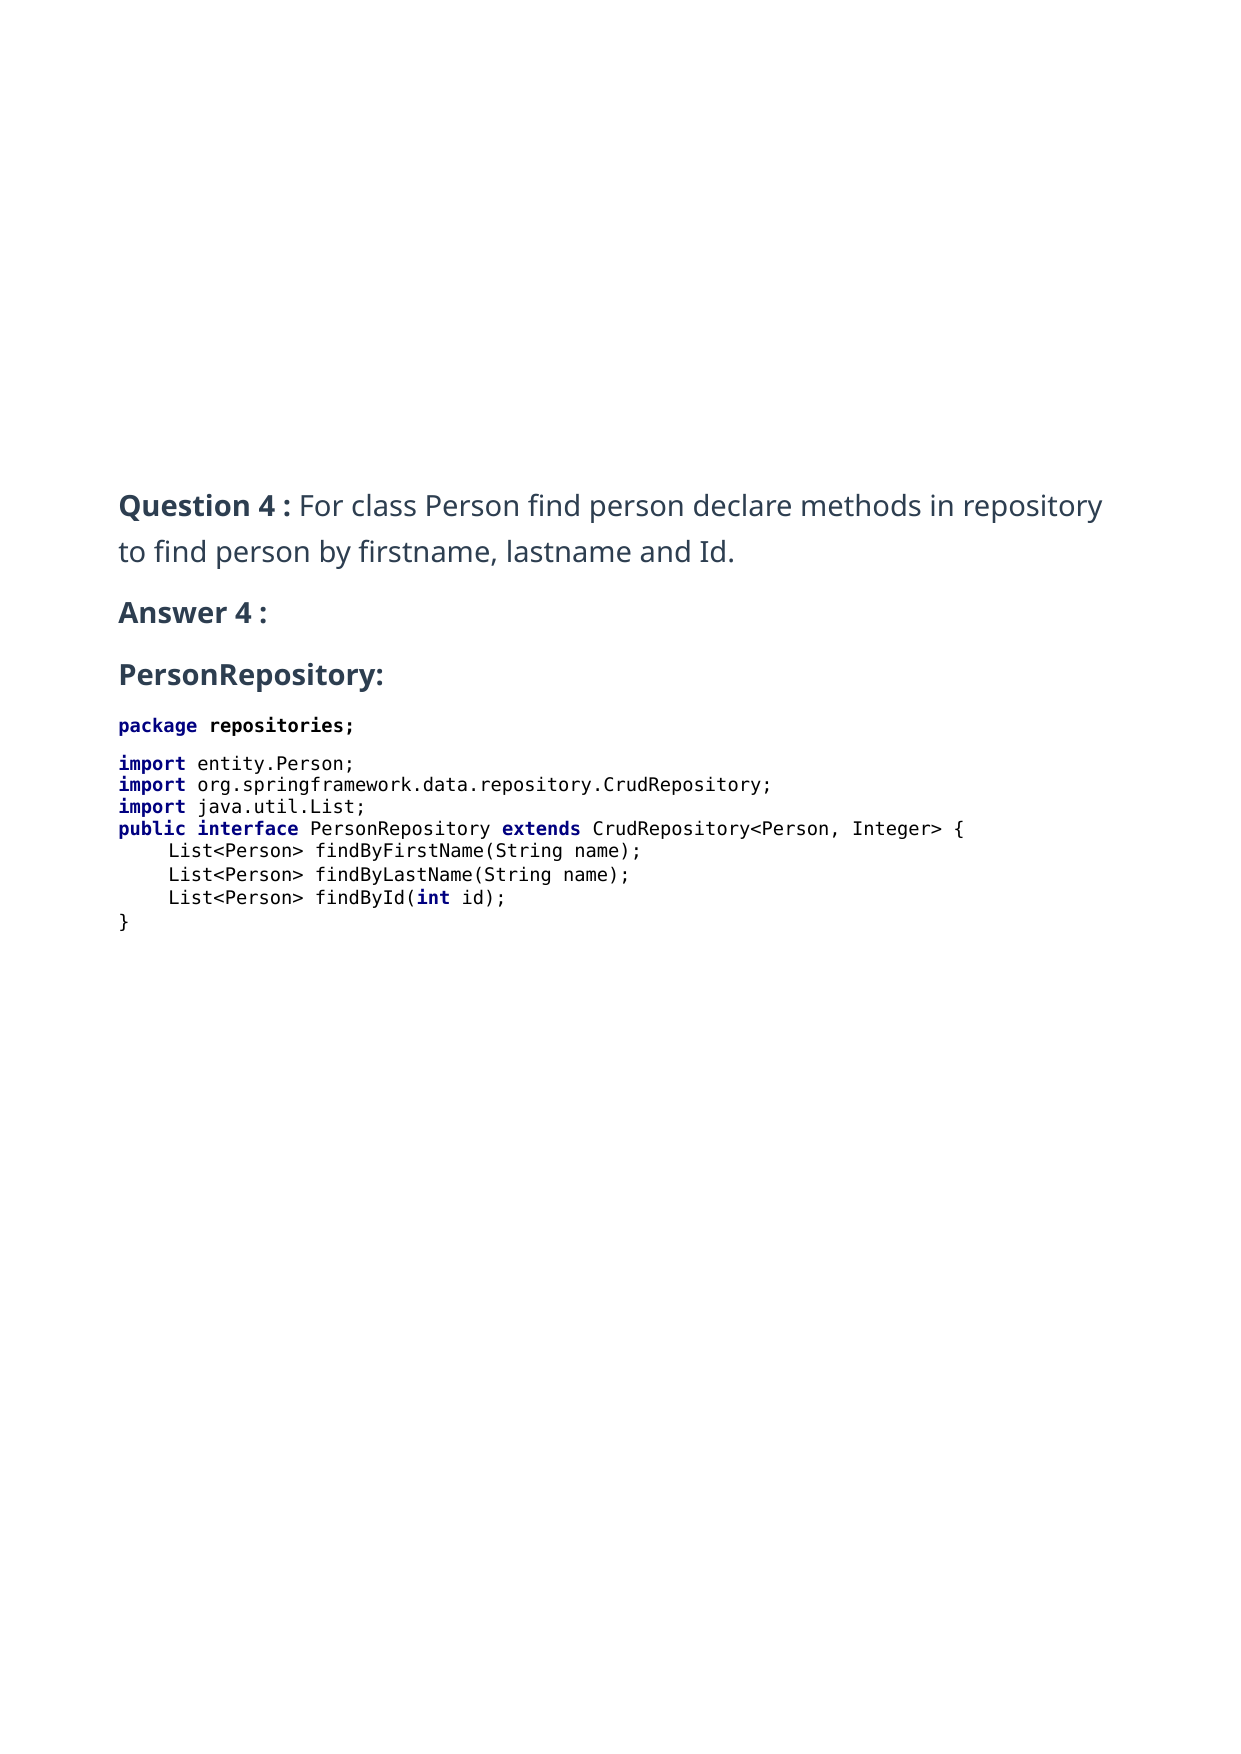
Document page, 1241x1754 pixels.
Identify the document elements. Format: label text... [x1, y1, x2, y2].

text import org.springframework.data.repository.CrudRepository; [118, 774, 1122, 796]
text List<Person> findById(int id); [118, 887, 1122, 911]
text package repositories; [118, 715, 1122, 737]
text List<Person> findByLastName(String name); [118, 864, 1122, 887]
text List<Person> findByFirstName(String name); [118, 840, 1122, 864]
text import java.util.List; [118, 796, 1122, 818]
text Question 4 : For class Person find person declare methods in repository to find person by firstname, lastname and Id. [118, 486, 1122, 571]
text PersonRepository: [118, 654, 1122, 693]
text Answer 4 : [118, 592, 1122, 632]
text } [118, 911, 1122, 933]
text import entity.Person; [118, 752, 1122, 774]
text public interface PersonRepository extends CrudRepository<Person, Integer> { [118, 818, 1122, 840]
